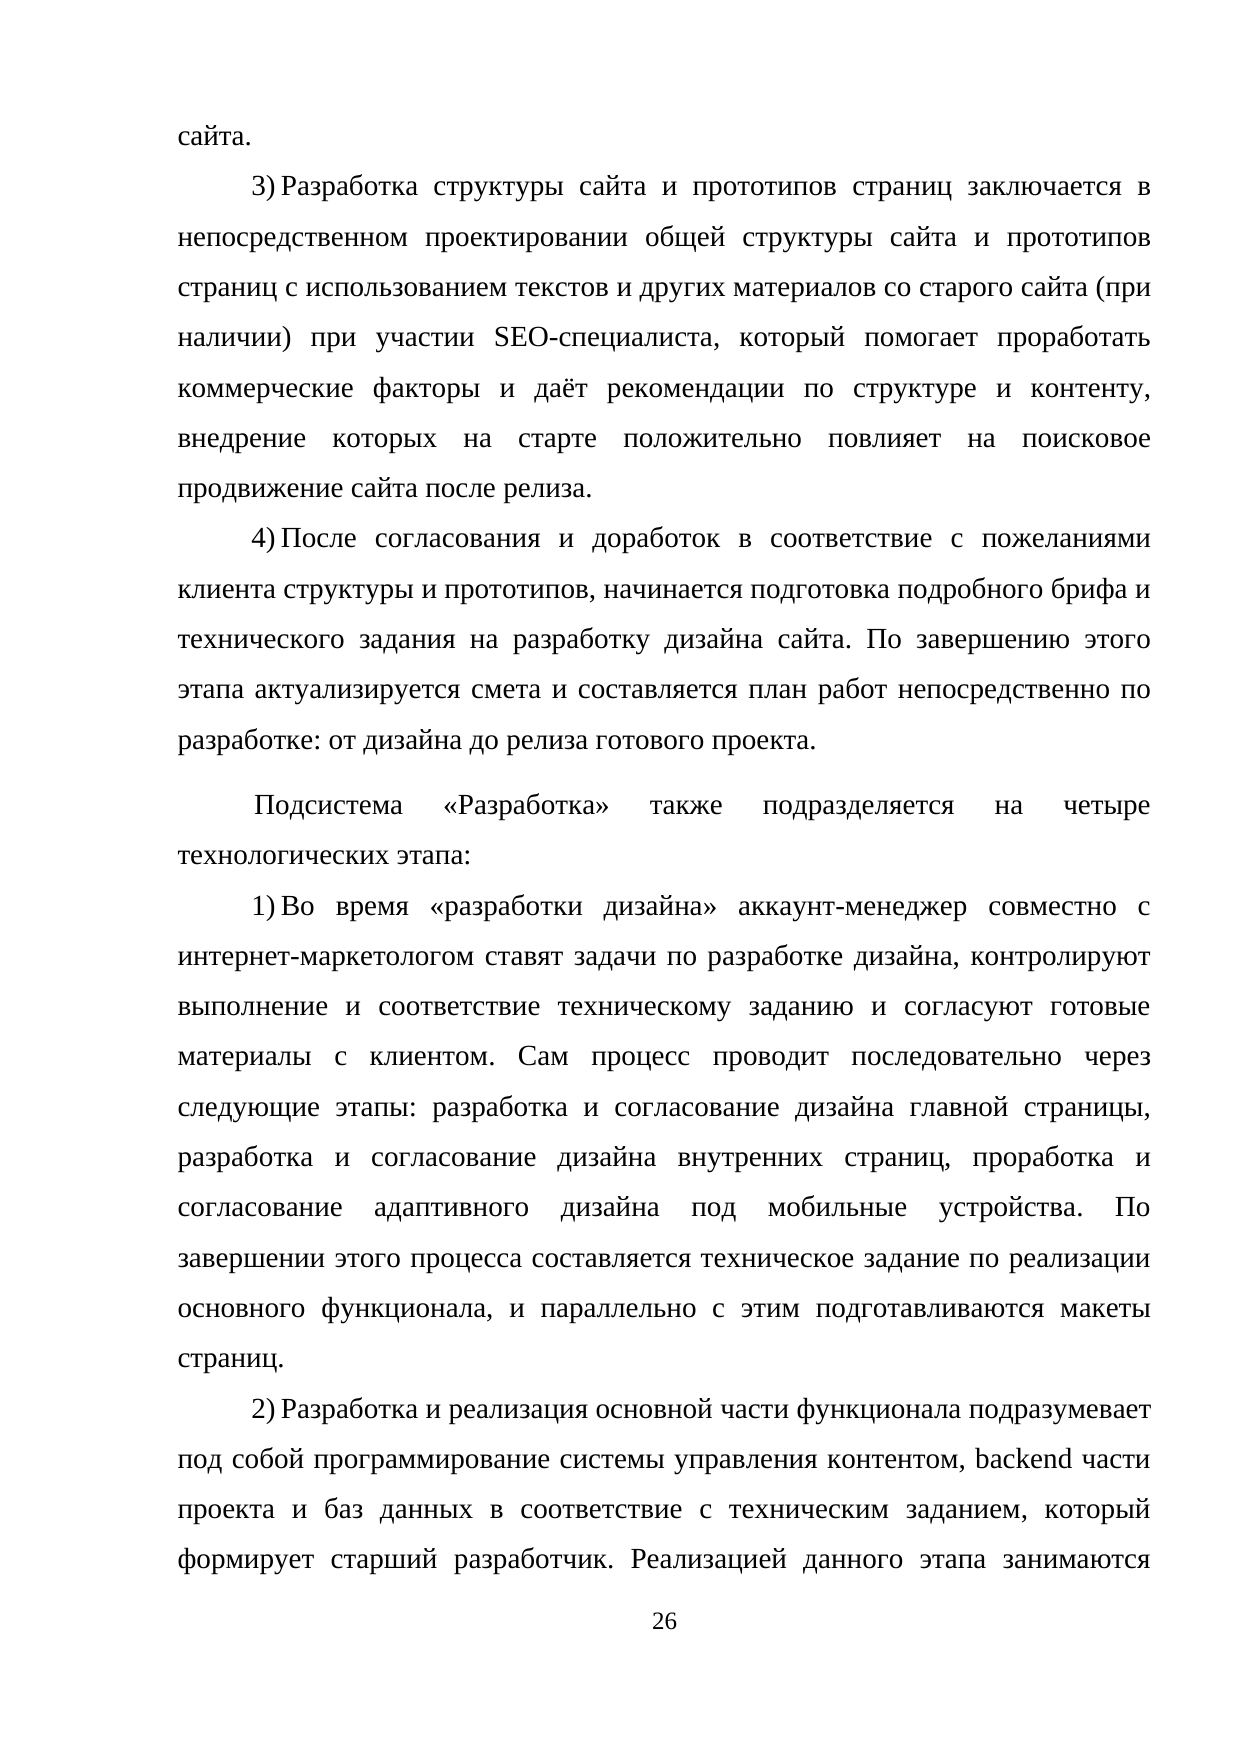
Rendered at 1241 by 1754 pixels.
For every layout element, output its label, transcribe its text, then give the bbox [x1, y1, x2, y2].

list сайта. [177, 118, 1152, 152]
list После согласования и доработок в соответствие с пожеланиями клиента структуры и прототипов, начинается подготовка подробного брифа и технического задания на разработку дизайна сайта. По завершению этого этапа актуализируется смета и составляется план работ непосредственно по разработке: от дизайна до релиза готового проекта. [177, 521, 1152, 755]
text Подсистема «Разработка» также подразделяется на четыре технологических этапа: [177, 787, 1152, 871]
list Разработка структуры сайта и прототипов страниц заключается в непосредственном проектировании общей структуры сайта и прототипов страниц с использованием текстов и других материалов со старого сайта (при наличии) при участии SEO-специалиста, который помогает проработать коммерческие факторы и даёт рекомендации по структуре и контенту, внедрение которых на старте положительно повлияет на поисковое продвижение сайта после релиза. [177, 168, 1152, 504]
list Во время «разработки дизайна» аккаунт-менеджер совместно с интернет-маркетологом ставят задачи по разработке дизайна, контролируют выполнение и соответствие техническому заданию и согласуют готовые материалы с клиентом. Сам процесс проводит последовательно через следующие этапы: разработка и согласование дизайна главной страницы, разработка и согласование дизайна внутренних страниц, проработка и согласование адаптивного дизайна под мобильные устройства. По завершении этого процесса составляется техническое задание по реализации основного функционала, и параллельно с этим подготавливаются макеты страниц. [177, 888, 1152, 1374]
list Разработка и реализация основной части функционала подразумевает под собой программирование системы управления контентом, backend части проекта и баз данных в соответствие с техническим заданием, который формирует старший разработчик. Реализацией данного этапа занимаются [177, 1391, 1152, 1575]
